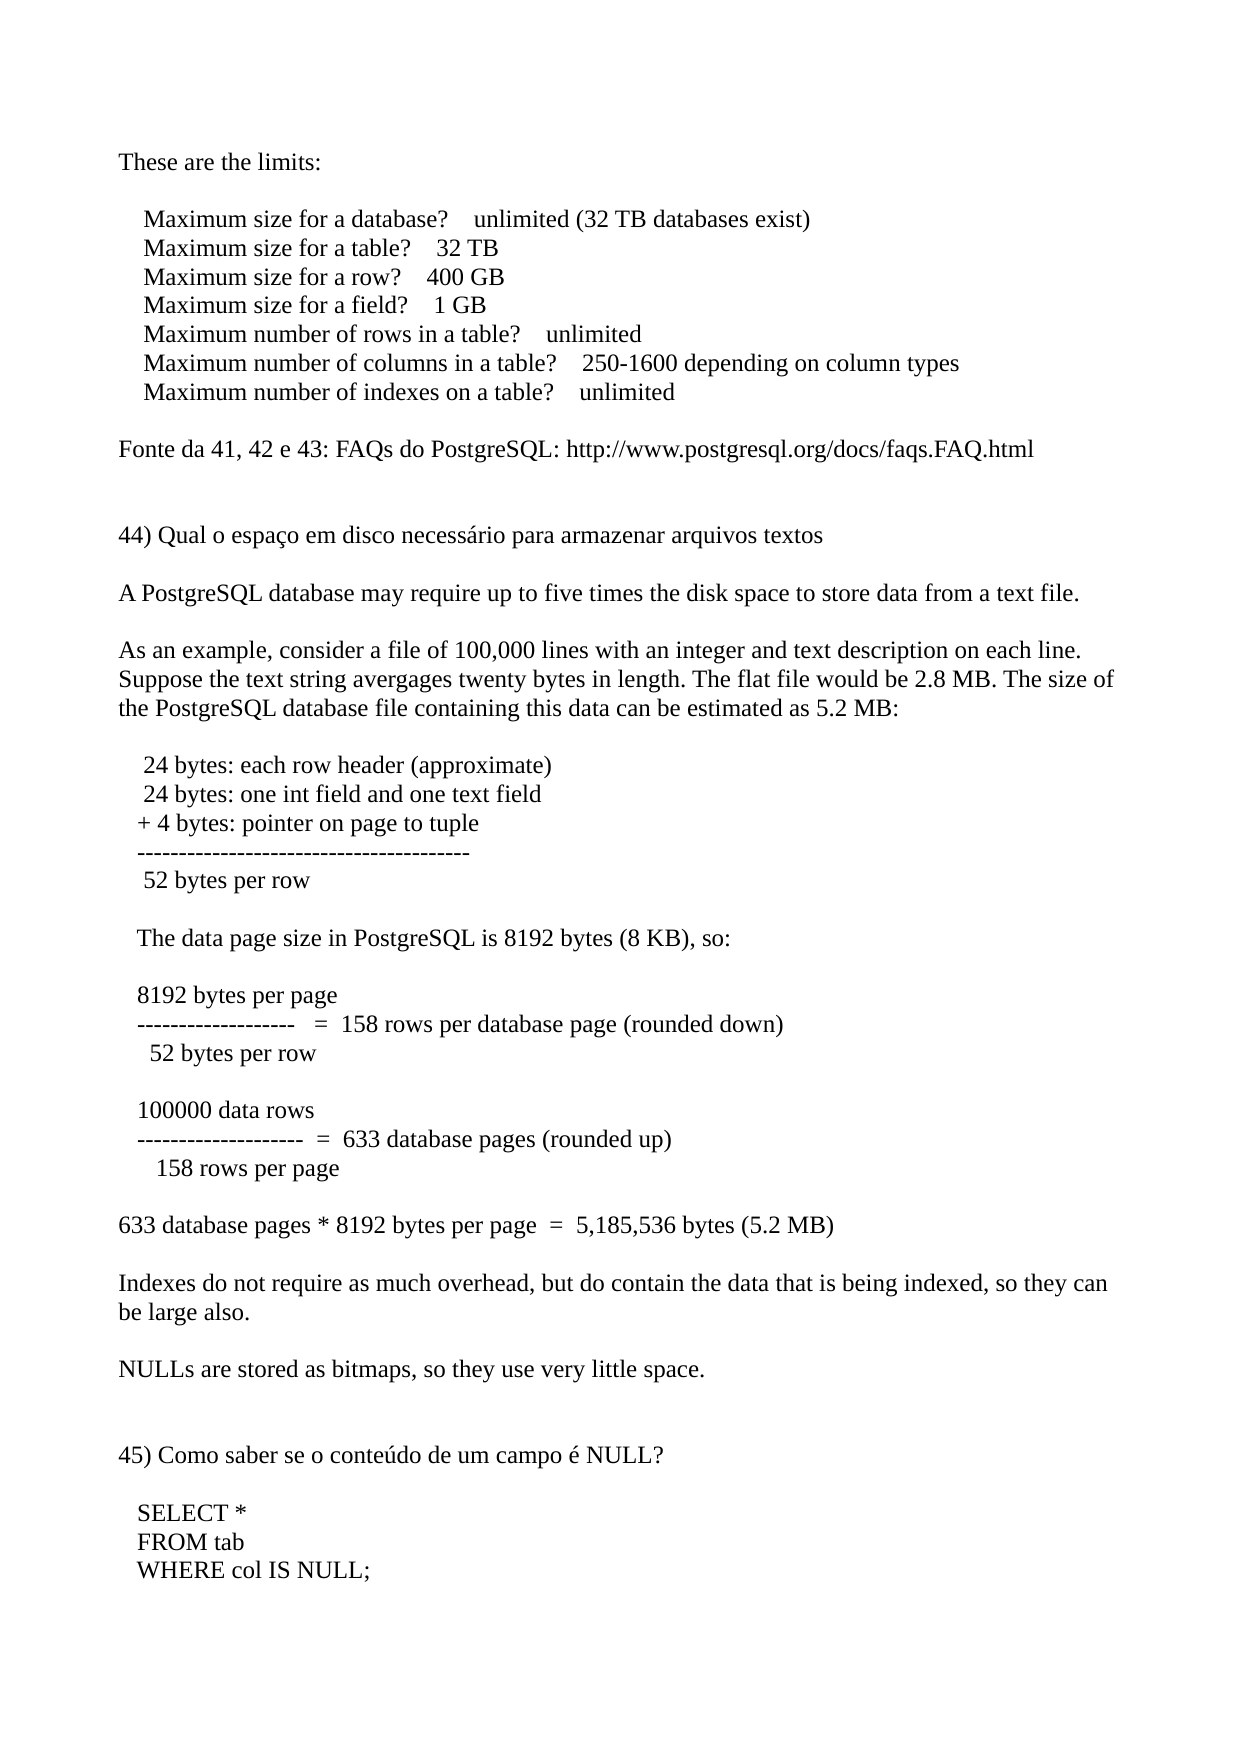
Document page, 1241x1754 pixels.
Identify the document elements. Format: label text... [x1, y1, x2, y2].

text These are the limits: Maximum size for a database? unlimited (32 TB databases exist) Maximum size for a table? 32 TB Maximum size for a row? 400 GB Maximum size for a field? 1 GB Maximum number of rows in a table? unlimited Maximum number of columns in a table? 250-1600 depending on column types Maximum number of indexes on a table? unlimited Fonte da 41, 42 e 43: FAQs do PostgreSQL: http://www.postgresql.org/docs/faqs.FAQ.html 44) Qual o espaço em disco necessário para armazenar arquivos textos A PostgreSQL database may require up to five times the disk space to store data from a text file. As an example, consider a file of 100,000 lines with an integer and text description on each line. Suppose the text string avergages twenty bytes in length. The flat file would be 2.8 MB. The size of the PostgreSQL database file containing this data can be estimated as 5.2 MB: 24 bytes: each row header (approximate) 24 bytes: one int field and one text field + 4 bytes: pointer on page to tuple ---------------------------------------- 52 bytes per row The data page size in PostgreSQL is 8192 bytes (8 KB), so: 8192 bytes per page ------------------- = 158 rows per database page (rounded down) 52 bytes per row 100000 data rows -------------------- = 633 database pages (rounded up) 158 rows per page 633 database pages * 8192 bytes per page = 5,185,536 bytes (5.2 MB) Indexes do not require as much overhead, but do contain the data that is being indexed, so they can be large also. NULLs are stored as bitmaps, so they use very little space. 45) Como saber se o conteúdo de um campo é NULL? SELECT * FROM tab WHERE col IS NULL; [118, 118, 1122, 1613]
